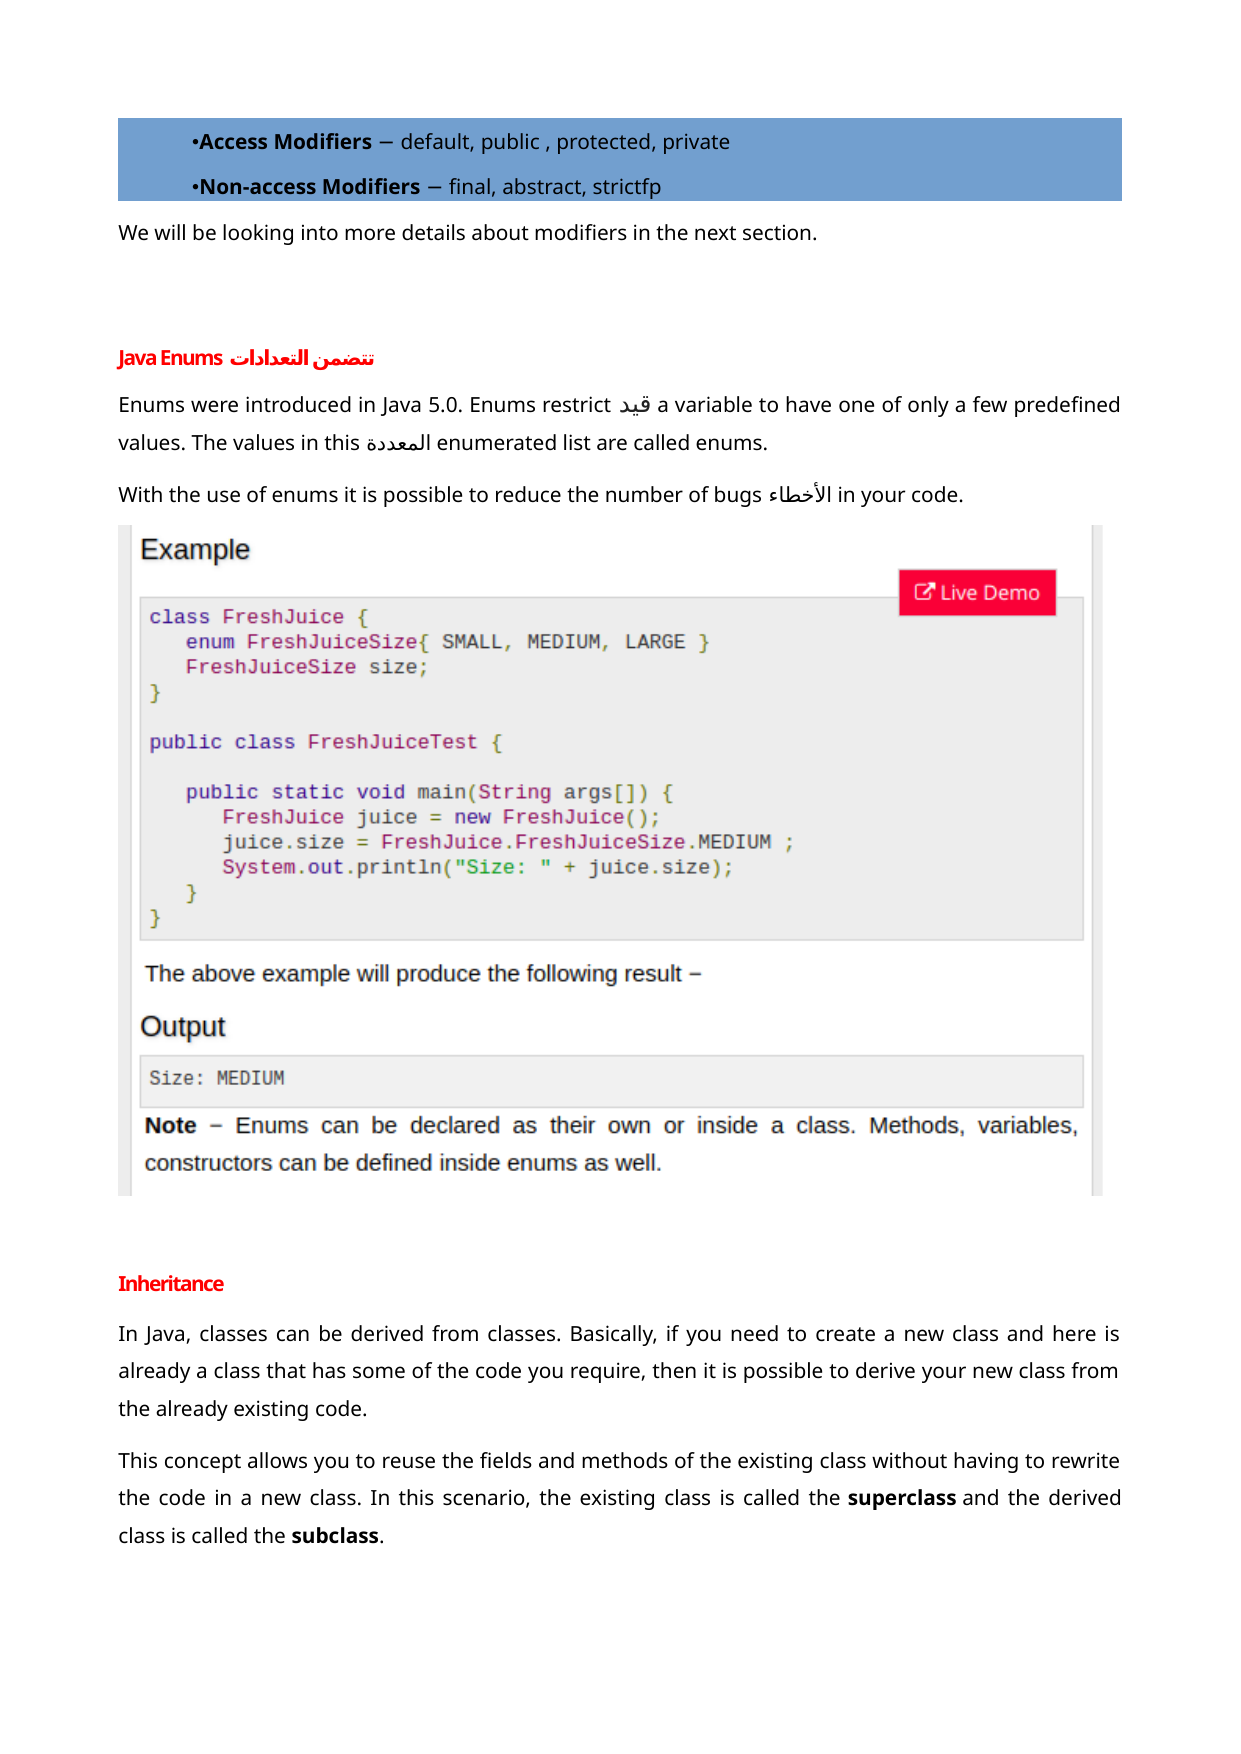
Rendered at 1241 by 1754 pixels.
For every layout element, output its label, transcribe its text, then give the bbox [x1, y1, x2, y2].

text In Java, classes can be derived from classes. Basically, if you need to create a new class and here is already a class that has some of the code you require, then it is possible to derive your new class from the already existing code. [118, 1309, 1122, 1422]
text With the use of enums it is possible to reduce the number of bugs الأخطاء in your code. [118, 473, 1122, 511]
list Access Modifiers − default, public , protected, private [118, 118, 1122, 156]
picture [118, 525, 1103, 1196]
subtitle Inheritance [118, 1259, 1122, 1297]
text We will be looking into more details about modifiers in the next section. [118, 209, 1122, 246]
subtitle Java Enums تتضمن التعدادات [118, 334, 1122, 371]
text Enums were introduced in Java 5.0. Enums restrict قيد a variable to have one of only a few predefined values. The values in this المعددة enumerated list are called enums. [118, 384, 1122, 459]
list Non-access Modifiers − final, abstract, strictfp [118, 163, 1122, 201]
text This concept allows you to reuse the fields and methods of the existing class without having to rewrite the code in a new class. In this scenario, the existing class is called the superclass and the derived class is called the subclass. [118, 1437, 1122, 1549]
